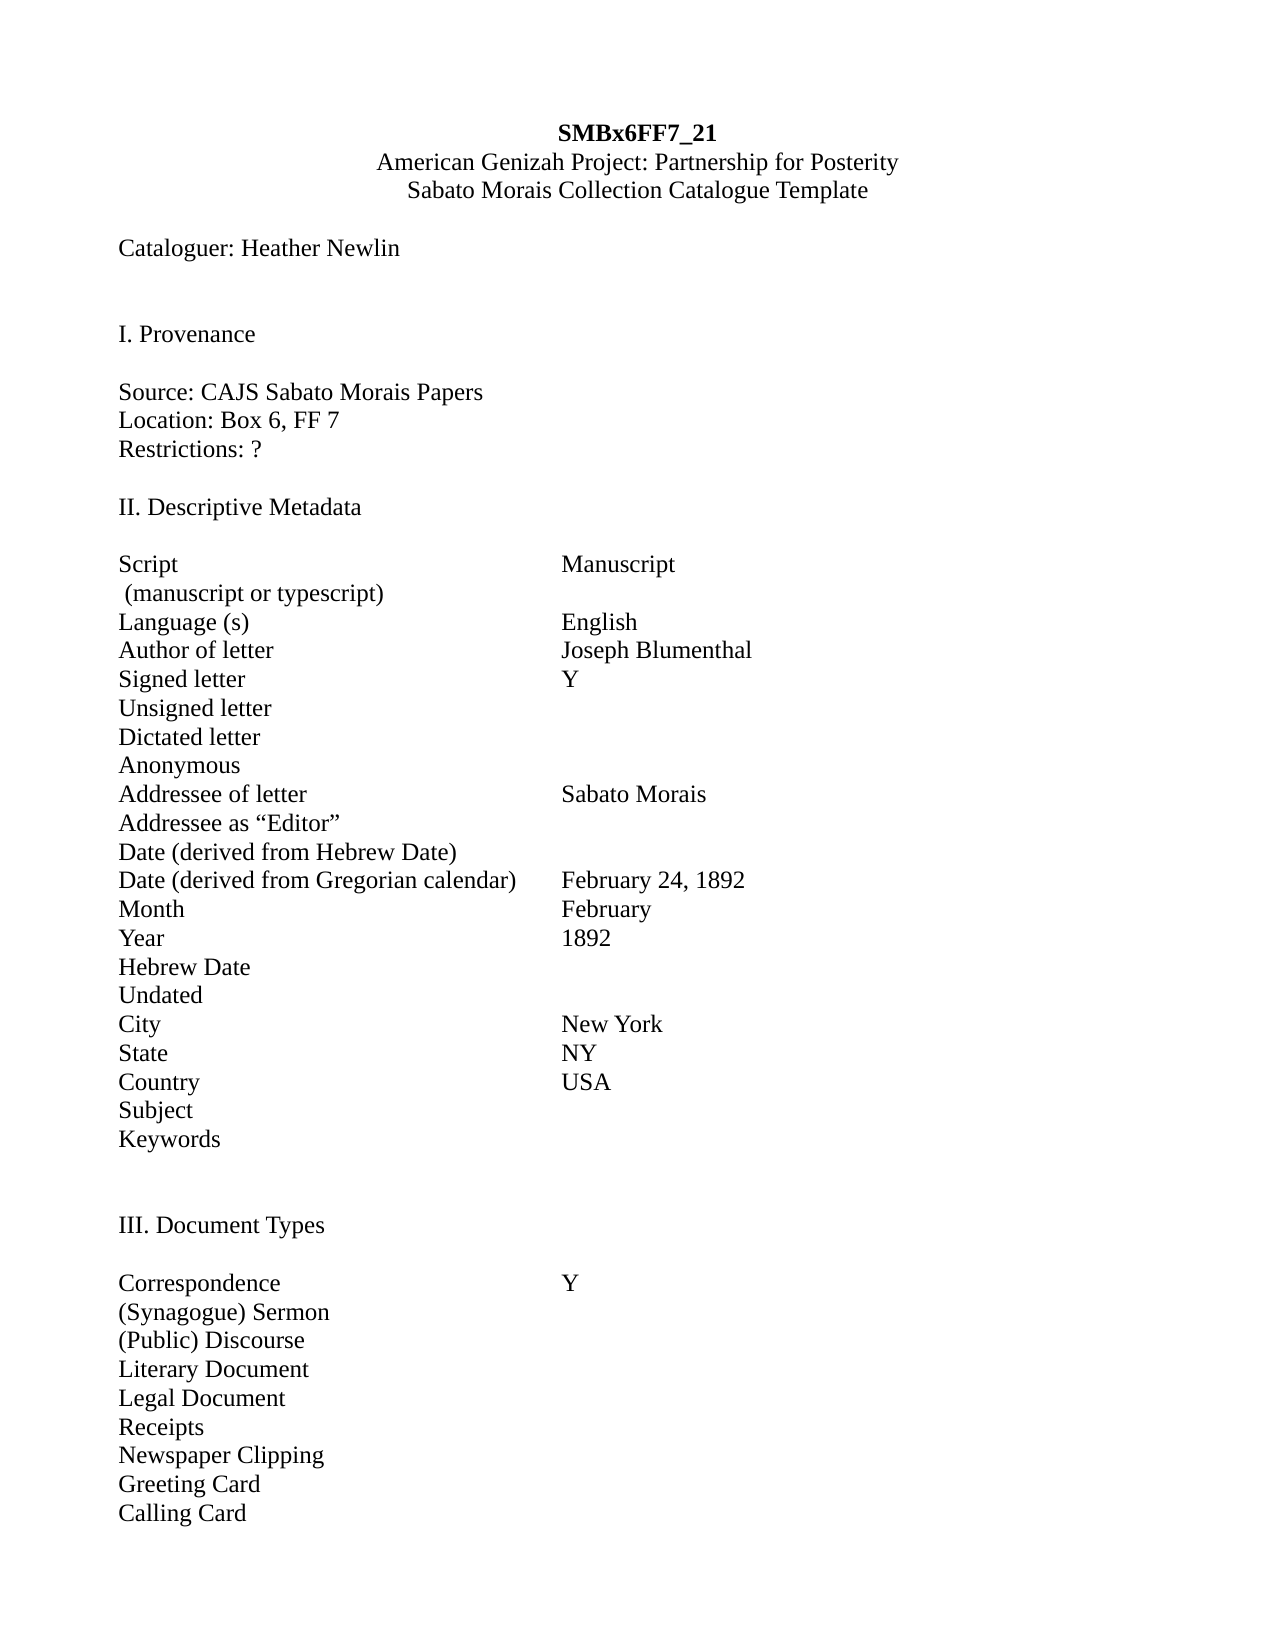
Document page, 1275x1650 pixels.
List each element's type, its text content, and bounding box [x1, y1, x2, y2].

text Anonymous [118, 751, 1157, 779]
text Month February [118, 894, 1157, 923]
text II. Descriptive Metadata [118, 492, 1157, 521]
text I. Provenance [118, 319, 1157, 348]
text Author of letter Joseph Blumenthal [118, 636, 1157, 664]
text Calling Card [118, 1498, 1157, 1527]
text Legal Document [118, 1383, 1157, 1412]
text (manuscript or typescript) [118, 578, 1157, 607]
text SMBx6FF7_21 [118, 118, 1157, 147]
text Addressee as “Editor” [118, 808, 1157, 837]
text Cataloguer: Heather Newlin [118, 233, 1157, 262]
text Dictated letter [118, 722, 1157, 751]
text Receipts [118, 1412, 1157, 1441]
text (Synagogue) Sermon [118, 1297, 1157, 1326]
text Script Manuscript [118, 549, 1157, 578]
text Undated [118, 981, 1157, 1009]
text Keywords [118, 1124, 1157, 1153]
text Location: Box 6, FF 7 [118, 406, 1157, 434]
text Signed letter Y [118, 664, 1157, 693]
text Correspondence Y [118, 1268, 1157, 1297]
text American Genizah Project: Partnership for Posterity [118, 147, 1157, 176]
text Restrictions: ? [118, 434, 1157, 463]
text Addressee of letter Sabato Morais [118, 779, 1157, 808]
text Subject [118, 1096, 1157, 1124]
text Unsigned letter [118, 693, 1157, 722]
text (Public) Discourse [118, 1326, 1157, 1354]
text City New York [118, 1009, 1157, 1038]
text Date (derived from Hebrew Date) [118, 837, 1157, 866]
text III. Document Types [118, 1211, 1157, 1239]
text Source: CAJS Sabato Morais Papers [118, 377, 1157, 406]
text Sabato Morais Collection Catalogue Template [118, 176, 1157, 204]
text Country USA [118, 1067, 1157, 1096]
text Hebrew Date [118, 952, 1157, 981]
text Literary Document [118, 1354, 1157, 1383]
text State NY [118, 1038, 1157, 1067]
text Date (derived from Gregorian calendar) February 24, 1892 [118, 866, 1157, 894]
text Newspaper Clipping [118, 1441, 1157, 1469]
text Language (s) English [118, 607, 1157, 636]
text Year 1892 [118, 923, 1157, 952]
text Greeting Card [118, 1469, 1157, 1498]
